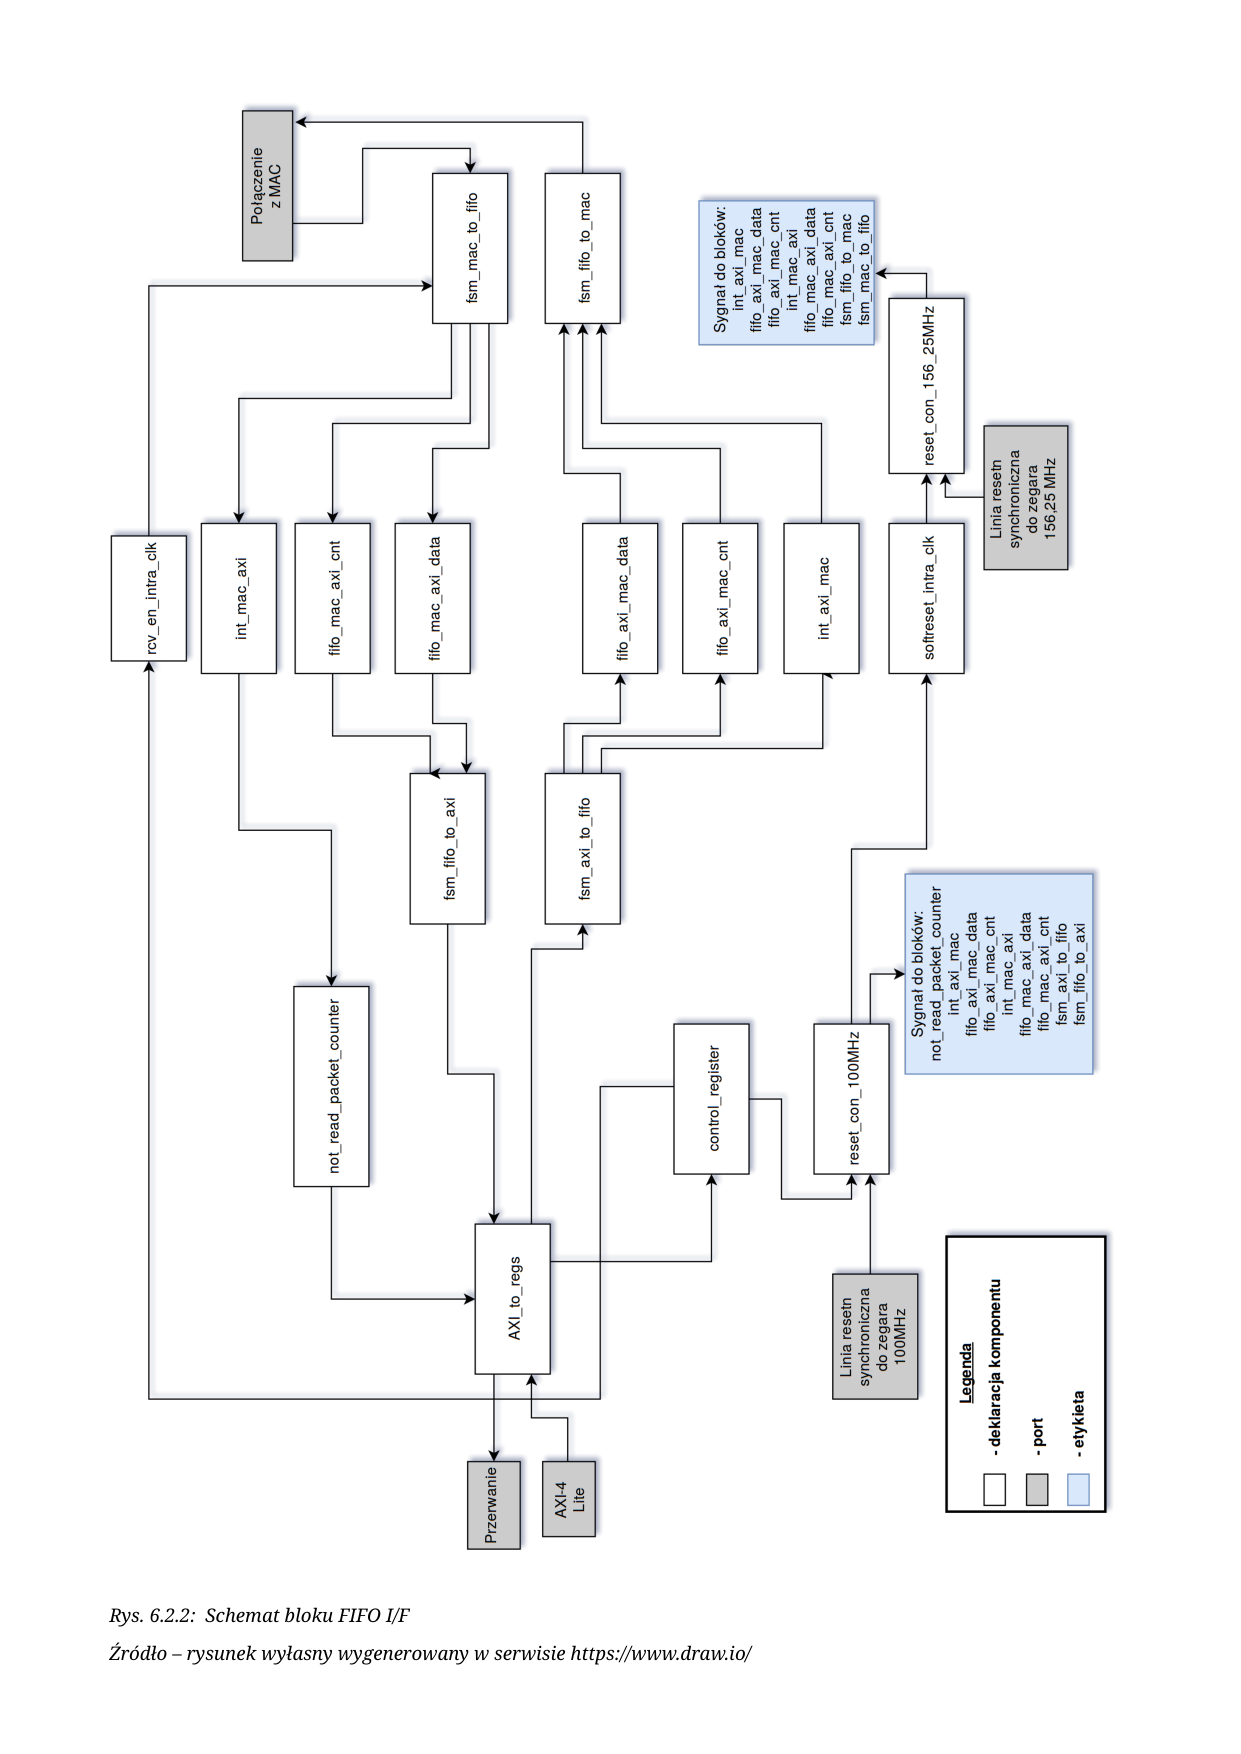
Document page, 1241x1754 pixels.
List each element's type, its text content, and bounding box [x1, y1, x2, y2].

picture [109, 101, 1116, 1551]
text Rys. 6.2.2: Schemat bloku FIFO I/F Źródło – rysunek wyłasny wygenerowany w serwisie https://www.draw.io/ [109, 1551, 1115, 1666]
